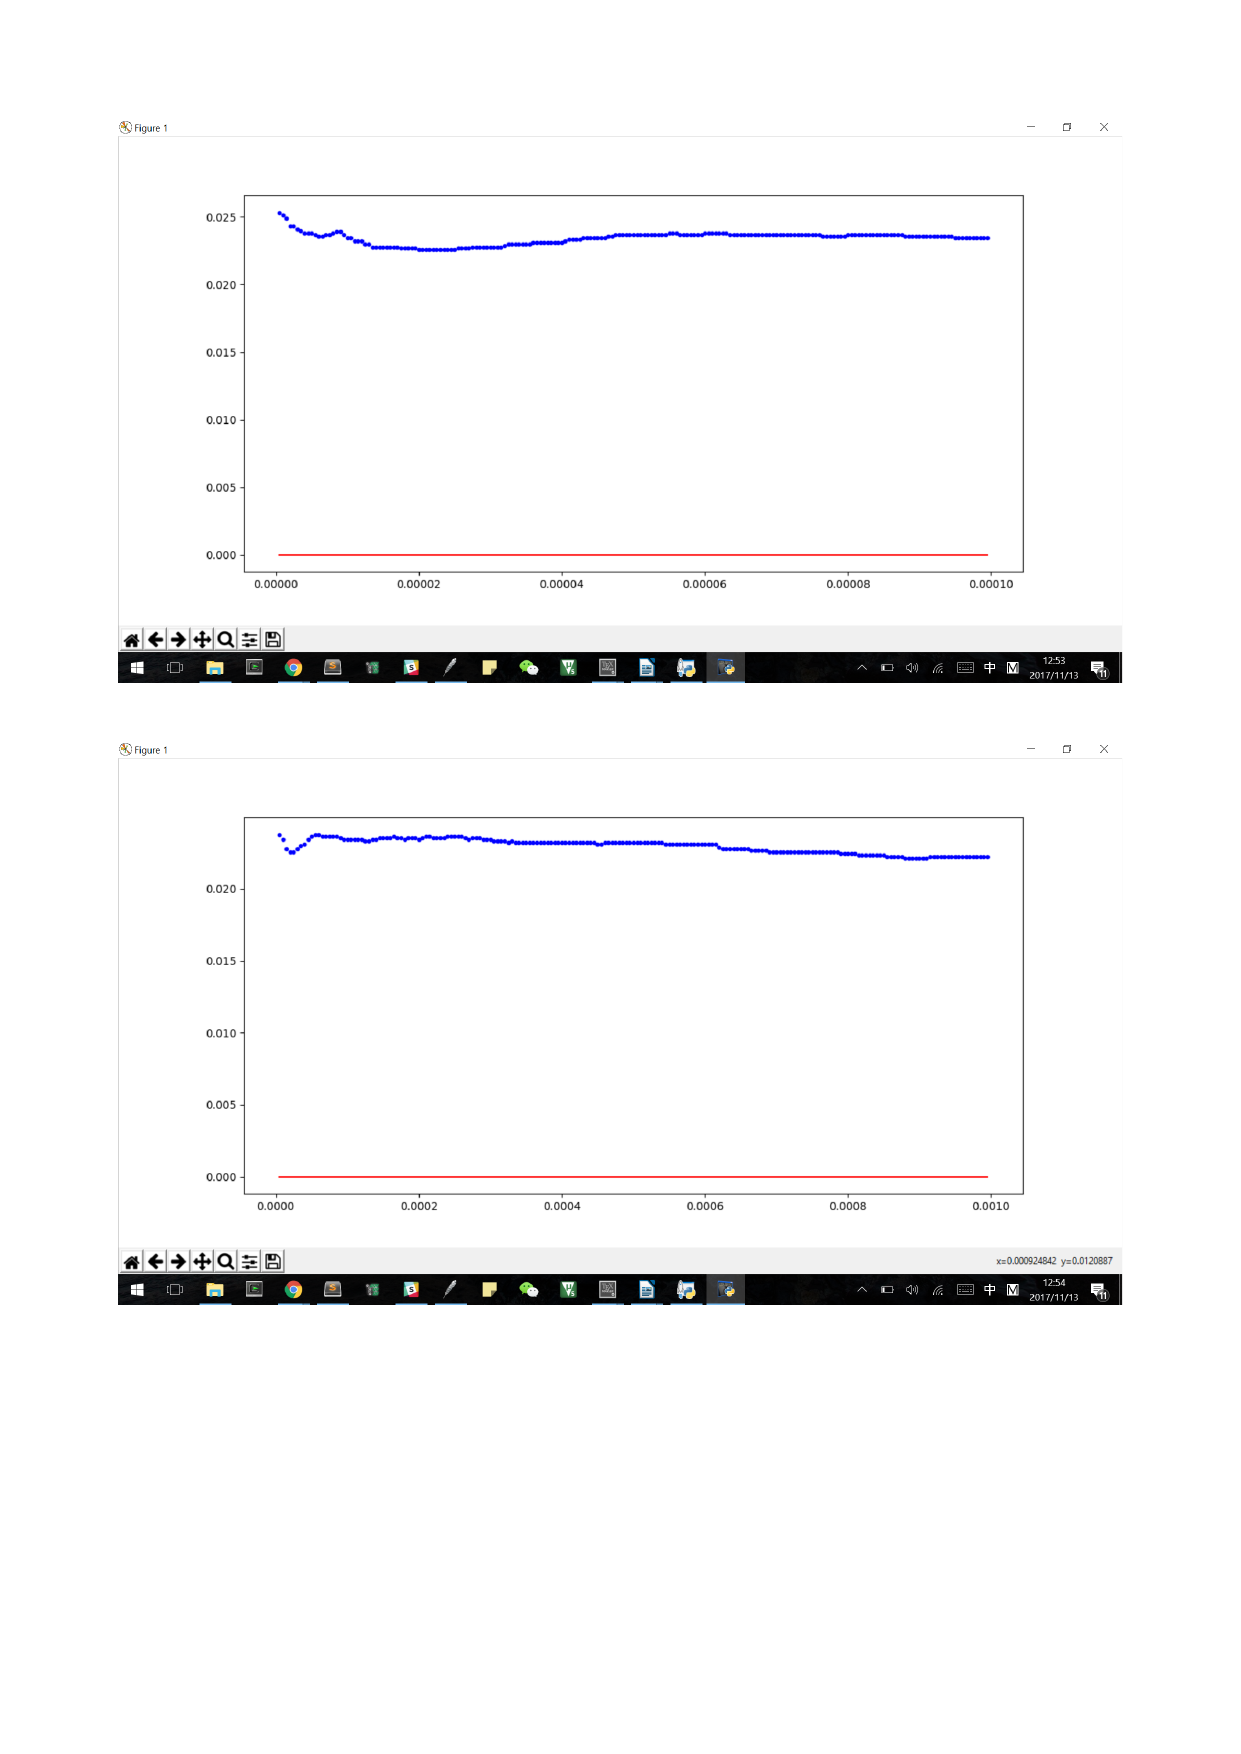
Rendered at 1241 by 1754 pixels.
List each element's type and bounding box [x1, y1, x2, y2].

picture [118, 740, 1123, 1305]
picture [118, 118, 1123, 683]
